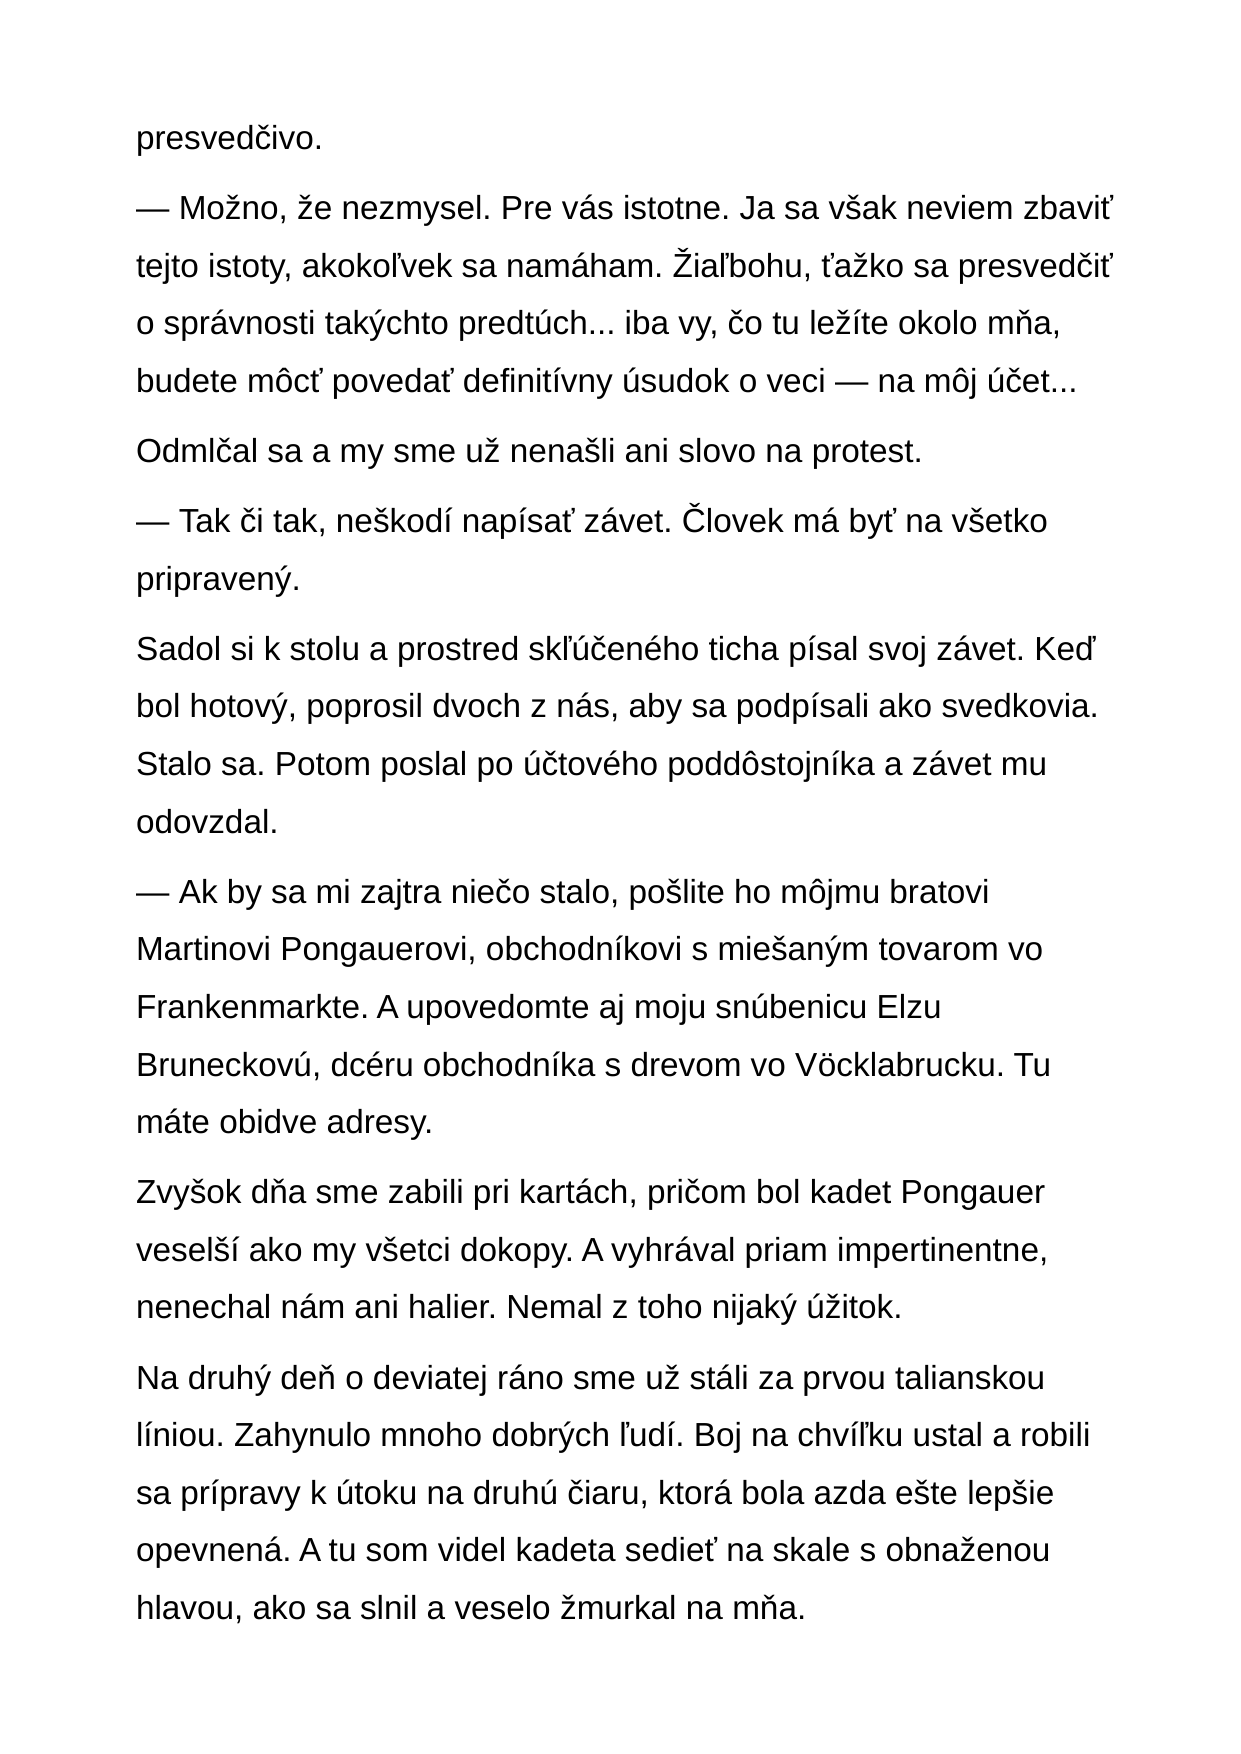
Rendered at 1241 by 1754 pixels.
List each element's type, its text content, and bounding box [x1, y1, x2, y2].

text Sadol si k stolu a prostred skľúčeného ticha písal svoj závet. Keď bol hotový, poprosil dvoch z nás, aby sa podpísali ako svedkovia. Stalo sa. Potom poslal po účtového poddôstojníka a závet mu odovzdal. [136, 629, 1122, 840]
text presvedčivo. [136, 118, 1122, 157]
text Zvyšok dňa sme zabili pri kartách, pričom bol kadet Pongauer veselší ako my všetci dokopy. A vyhrával priam impertinentne, nenechal nám ani halier. Nemal z toho nijaký úžitok. [136, 1172, 1122, 1326]
text Na druhý deň o deviatej ráno sme už stáli za prvou talianskou líniou. Zahynulo mnoho dobrých ľudí. Boj na chvíľku ustal a robili sa prípravy k útoku na druhú čiaru, ktorá bola azda ešte lepšie opevnená. A tu som videl kadeta sedieť na skale s obnaženou hlavou, ako sa slnil a veselo žmurkal na mňa. [136, 1358, 1122, 1627]
text — Tak či tak, neškodí napísať závet. Človek má byť na všetko pripravený. [136, 501, 1122, 597]
text — Ak by sa mi zajtra niečo stalo, pošlite ho môjmu bratovi Martinovi Pongauerovi, obchodníkovi s miešaným tovarom vo Frankenmarkte. A upovedomte aj moju snúbenicu Elzu Bruneckovú, dcéru obchodníka s drevom vo Vöcklabrucku. Tu máte obidve adresy. [136, 872, 1122, 1141]
text — Možno, že nezmysel. Pre vás istotne. Ja sa však neviem zbaviť tejto istoty, akokoľvek sa namáham. Žiaľbohu, ťažko sa presvedčiť o správnosti takýchto predtúch... iba vy, čo tu ležíte okolo mňa, budete môcť povedať definitívny úsudok o veci — na môj účet... [136, 188, 1122, 399]
text Odmlčal sa a my sme už nenašli ani slovo na protest. [136, 431, 1122, 469]
